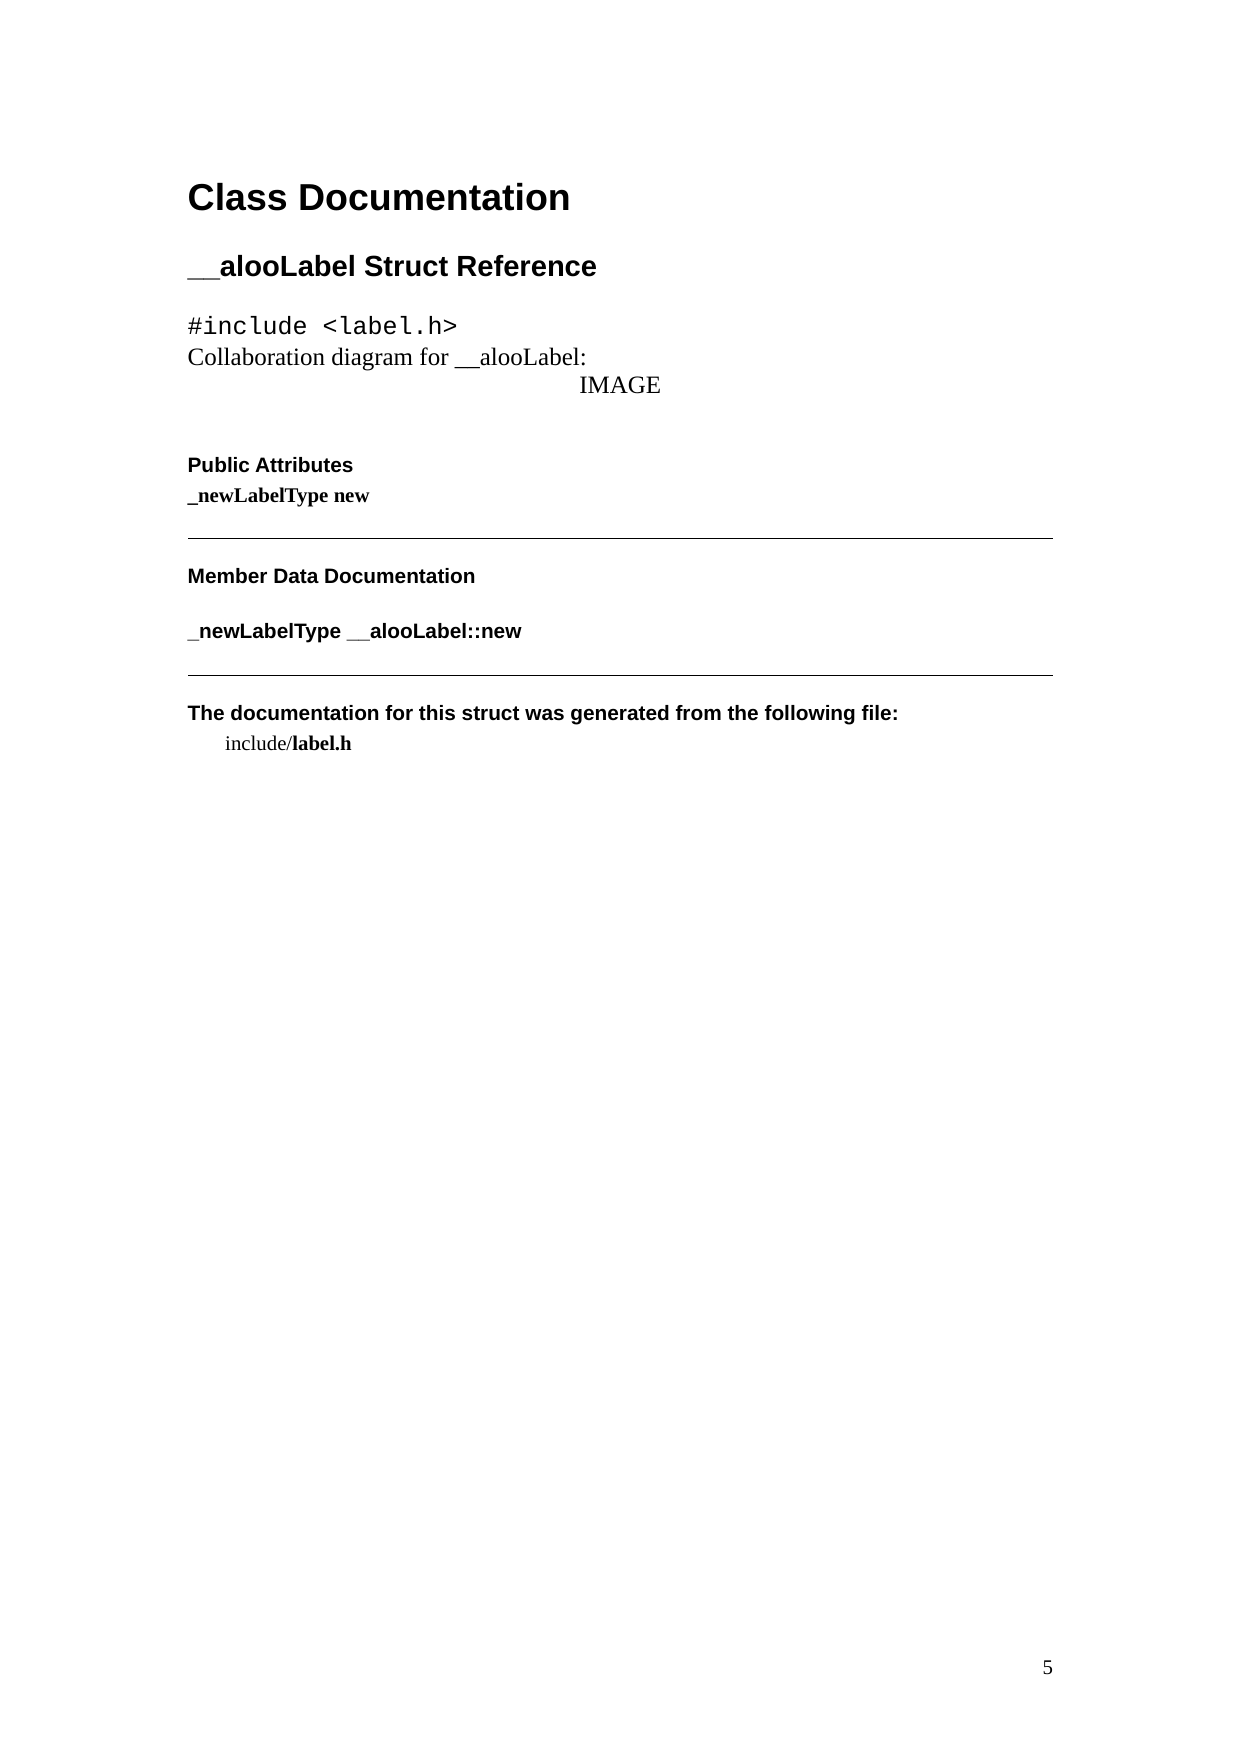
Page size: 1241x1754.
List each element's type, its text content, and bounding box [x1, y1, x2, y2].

subtitle _newLabelType __alooLabel::new [187, 619, 1053, 643]
list _newLabelType new [187, 483, 1053, 507]
subtitle Member Data Documentation [187, 563, 1053, 587]
subtitle Class Documentation [187, 175, 1053, 218]
subtitle The documentation for this struct was generated from the following file: [187, 700, 1053, 724]
list include/label.h [225, 731, 1053, 755]
text IMAGE [187, 370, 1053, 399]
text Collaboration diagram for __alooLabel: [187, 342, 1053, 370]
subtitle __alooLabel Struct Reference [187, 249, 1053, 283]
text #include <label.h> [187, 313, 1053, 342]
subtitle Public Attributes [187, 453, 1053, 477]
